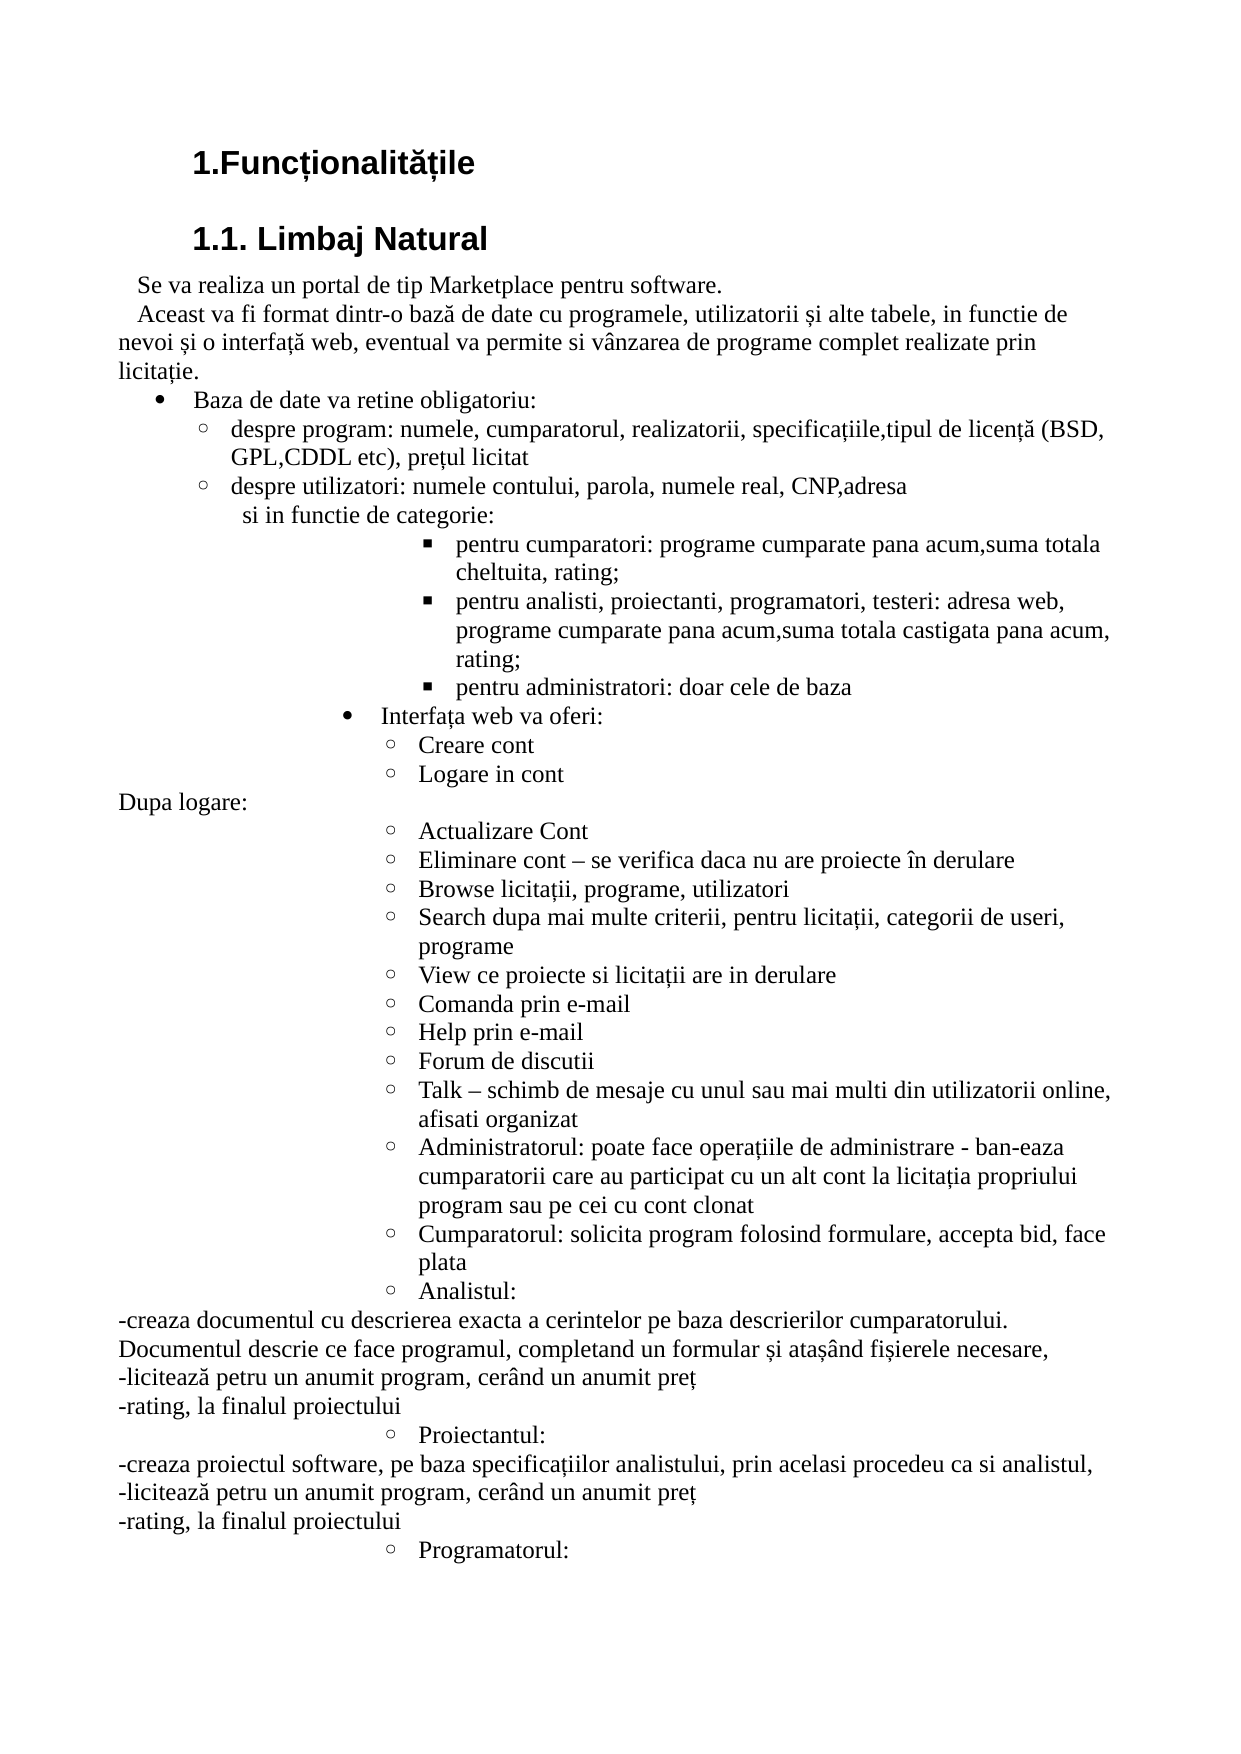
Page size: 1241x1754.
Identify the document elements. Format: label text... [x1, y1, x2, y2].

list Forum de discutii [381, 1046, 1122, 1075]
text Dupa logare: [118, 787, 1122, 816]
text -rating, la finalul proiectului [118, 1391, 1122, 1420]
text -creaza proiectul software, pe baza specificațiilor analistului, prin acelasi procedeu ca si analistul, [118, 1449, 1122, 1477]
list Programatorul: [381, 1535, 1122, 1564]
list Actualizare Cont [381, 816, 1122, 845]
list Administratorul: poate face operațiile de administrare - ban-eaza cumparatorii care au participat cu un alt cont la licitația propriului program sau pe cei cu cont clonat [381, 1132, 1122, 1219]
list despre program: numele, cumparatorul, realizatorii, specificațiile,tipul de licență (BSD, GPL,CDDL etc), prețul licitat [193, 414, 1122, 471]
list Creare cont [381, 730, 1122, 759]
list Eliminare cont – se verifica daca nu are proiecte în derulare [381, 845, 1122, 874]
list Proiectantul: [381, 1420, 1122, 1449]
list Browse licitații, programe, utilizatori [381, 874, 1122, 902]
list pentru administratori: doar cele de baza [418, 672, 1122, 701]
list Cumparatorul: solicita program folosind formulare, accepta bid, face plata [381, 1219, 1122, 1276]
list Help prin e-mail [381, 1017, 1122, 1046]
text Se va realiza un portal de tip Marketplace pentru software. [118, 270, 1122, 299]
text si in functie de categorie: [192, 500, 1122, 529]
list Analistul: [381, 1276, 1122, 1305]
list pentru cumparatori: programe cumparate pana acum,suma totala cheltuita, rating; [418, 529, 1122, 586]
text Aceast va fi format dintr-o bază de date cu programele, utilizatorii și alte tabele, in functie de nevoi și o interfață web, eventual va permite si vânzarea de programe complet realizate prin licitație. [118, 299, 1122, 385]
text -licitează petru un anumit program, cerând un anumit preț [118, 1477, 1122, 1506]
text -creaza documentul cu descrierea exacta a cerintelor pe baza descrierilor cumparatorului. Documentul descrie ce face programul, completand un formular și atașând fișierele necesare, [118, 1305, 1122, 1362]
list Interfața web va oferi: [343, 701, 1122, 730]
list Talk – schimb de mesaje cu unul sau mai multi din utilizatorii online, afisati organizat [381, 1075, 1122, 1132]
list Search dupa mai multe criterii, pentru licitații, categorii de useri, programe [381, 902, 1122, 960]
list Baza de date va retine obligatoriu: [156, 385, 1122, 414]
text -licitează petru un anumit program, cerând un anumit preț [118, 1362, 1122, 1391]
subtitle 1.Funcționalitățile [192, 143, 1122, 182]
text -rating, la finalul proiectului [118, 1506, 1122, 1535]
subtitle 1.1. Limbaj Natural [192, 219, 1122, 257]
list despre utilizatori: numele contului, parola, numele real, CNP,adresa [193, 471, 1122, 500]
list Logare in cont [381, 759, 1122, 787]
list Comanda prin e-mail [381, 989, 1122, 1017]
list View ce proiecte si licitații are in derulare [381, 960, 1122, 989]
list pentru analisti, proiectanti, programatori, testeri: adresa web, programe cumparate pana acum,suma totala castigata pana acum, rating; [418, 586, 1122, 672]
